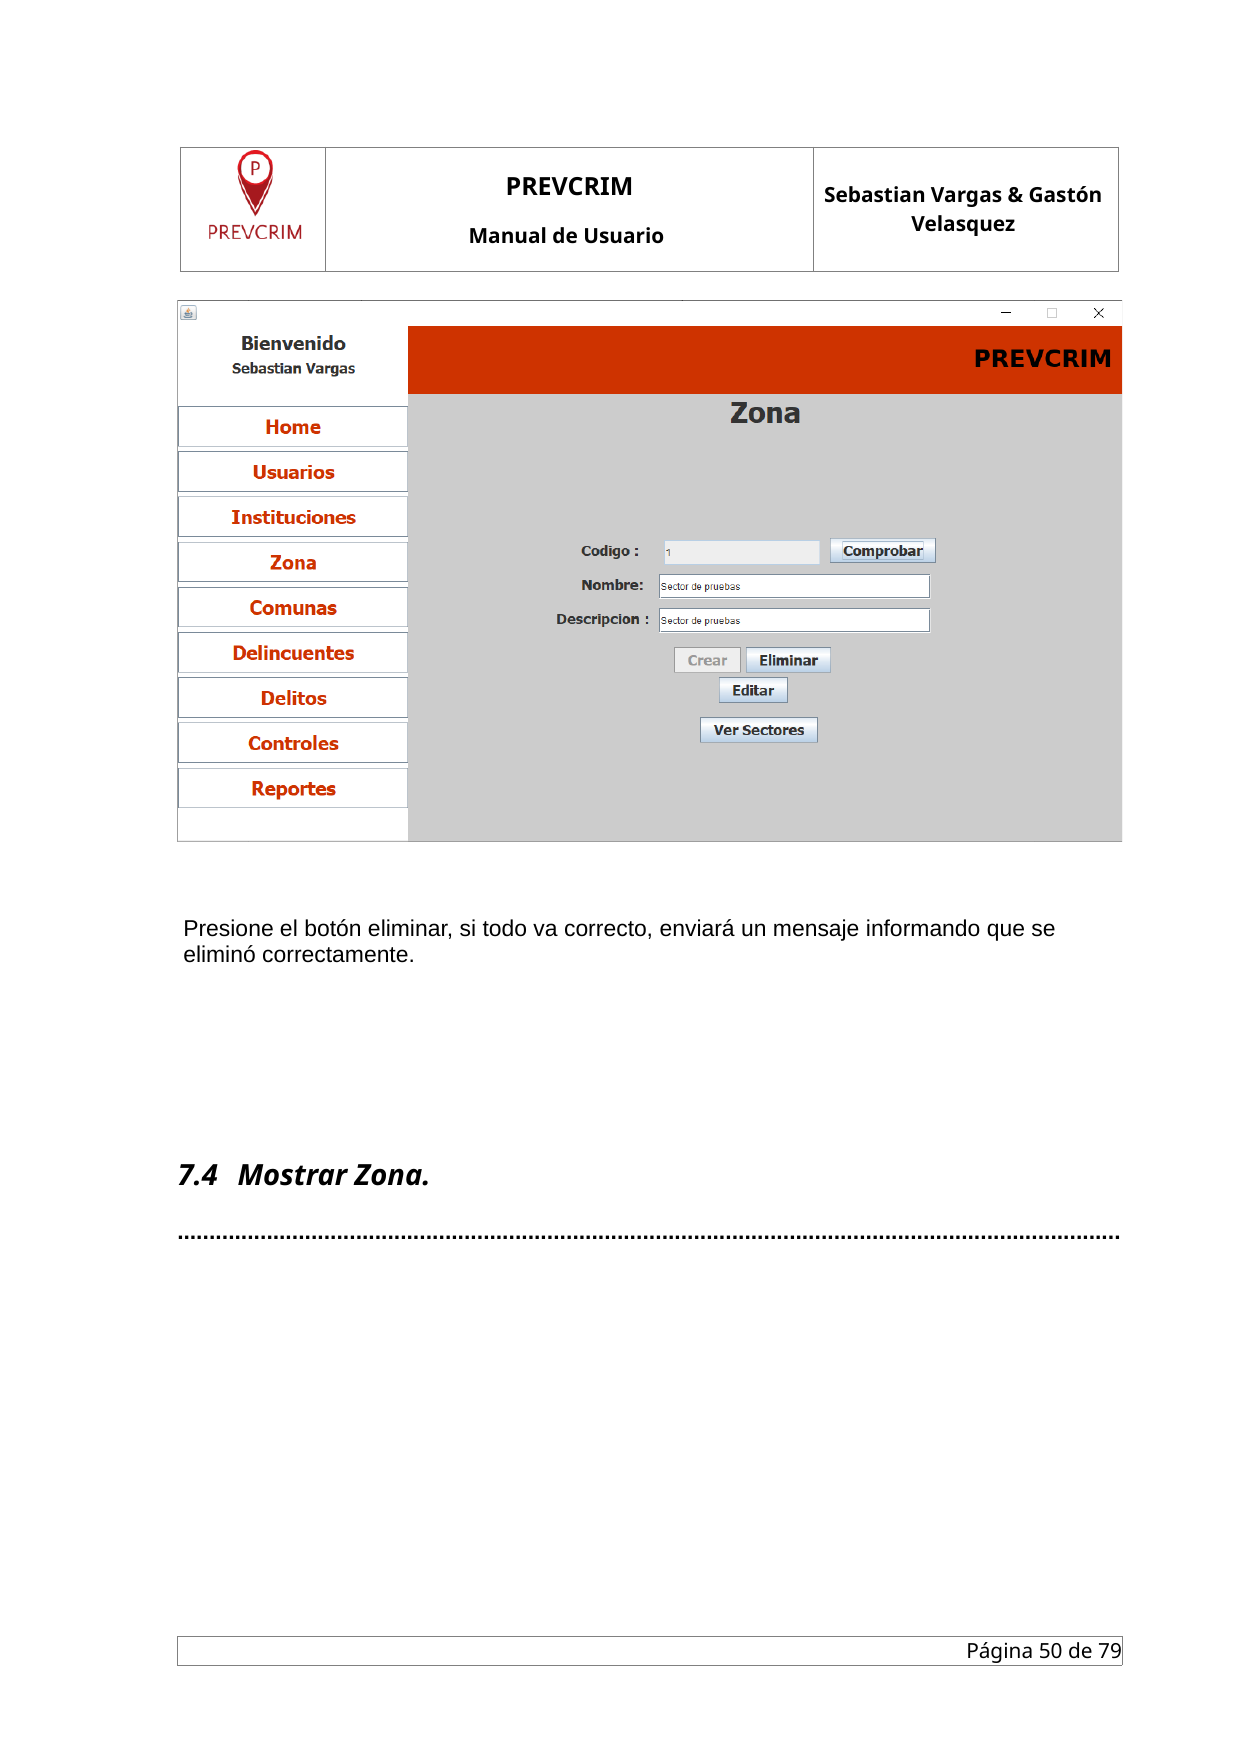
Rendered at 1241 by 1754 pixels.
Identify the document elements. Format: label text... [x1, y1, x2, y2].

text Presione el botón eliminar, si todo va correcto, enviará un mensaje informando que se eliminó correctamente. [183, 915, 1122, 968]
subtitle Mostrar Zona. [177, 1154, 1122, 1194]
